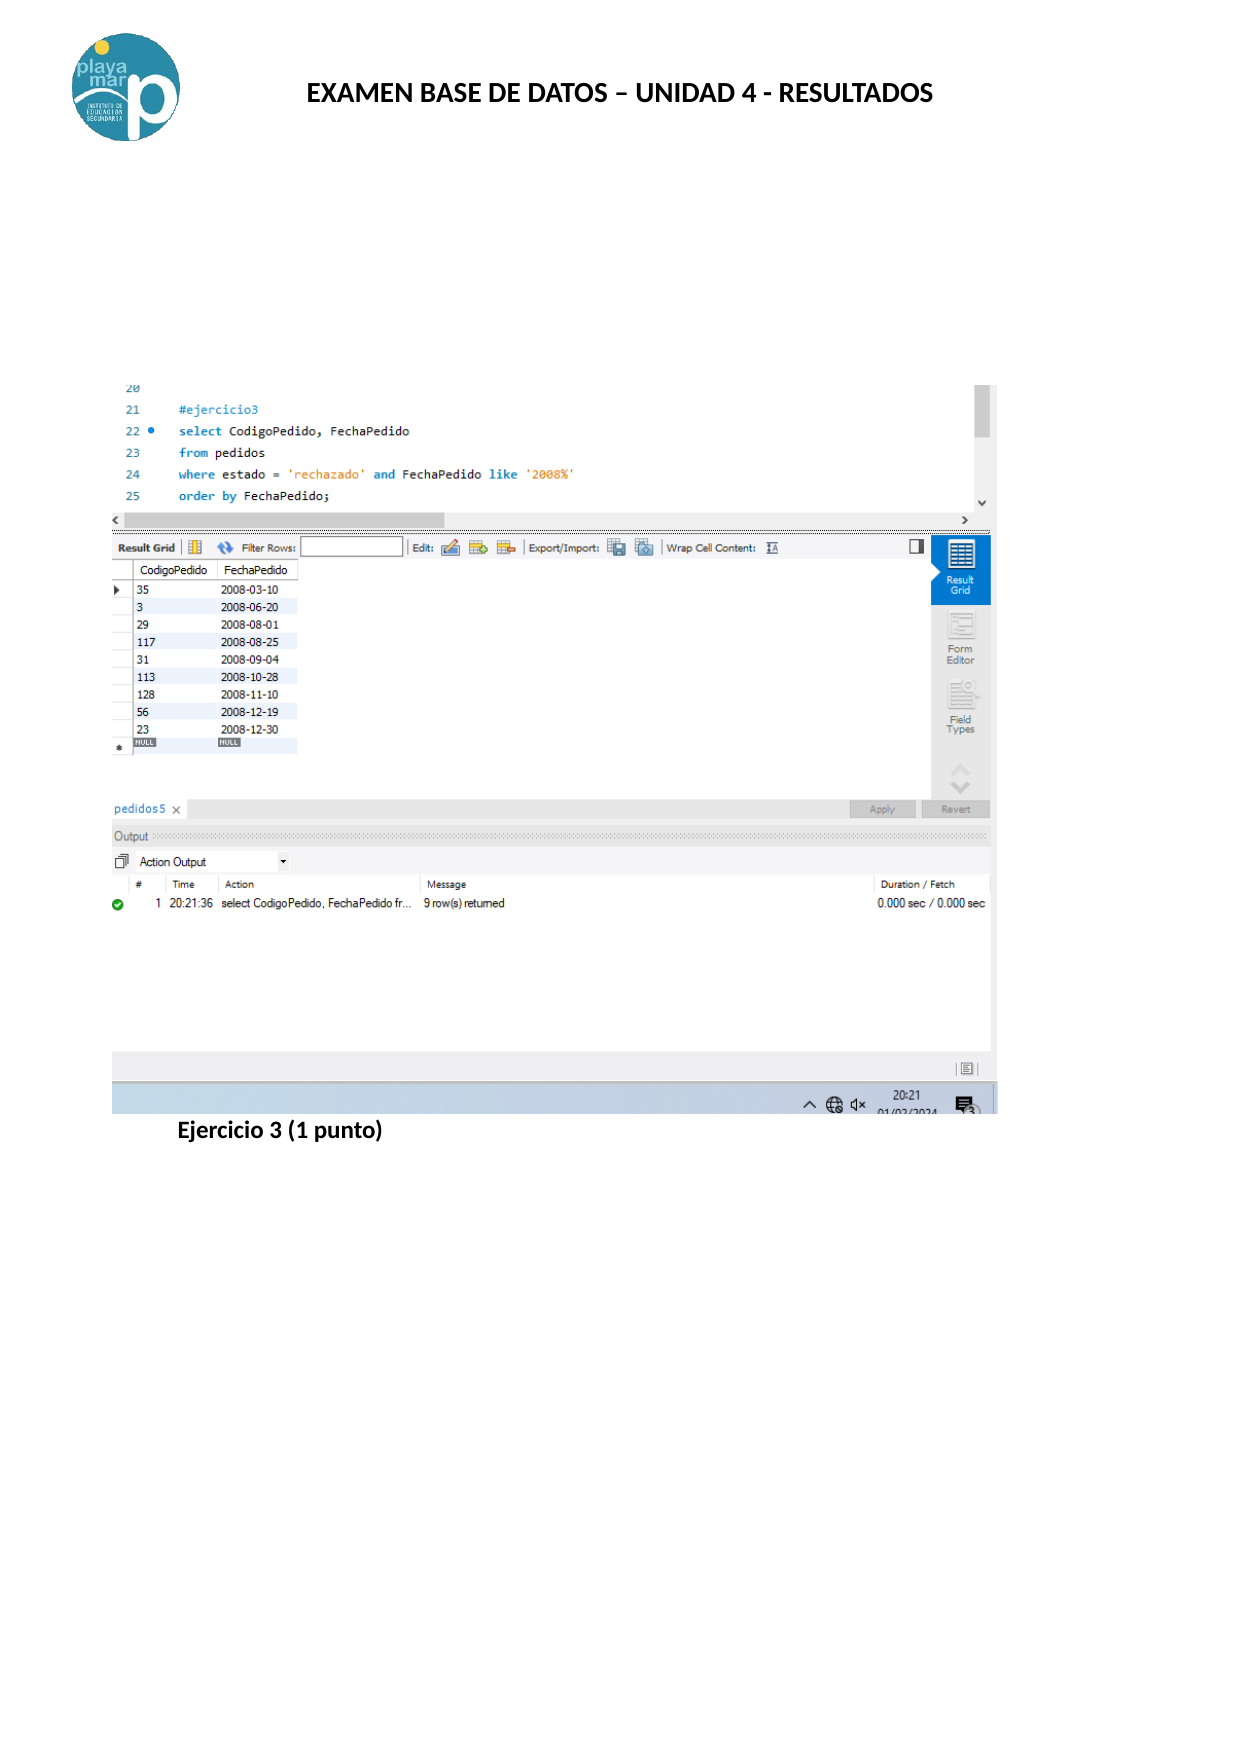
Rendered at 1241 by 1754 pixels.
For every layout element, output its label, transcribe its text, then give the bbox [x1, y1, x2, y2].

picture [65, 30, 186, 148]
text Ejercicio 3 (1 punto) [177, 985, 1063, 1144]
picture [112, 385, 998, 1114]
